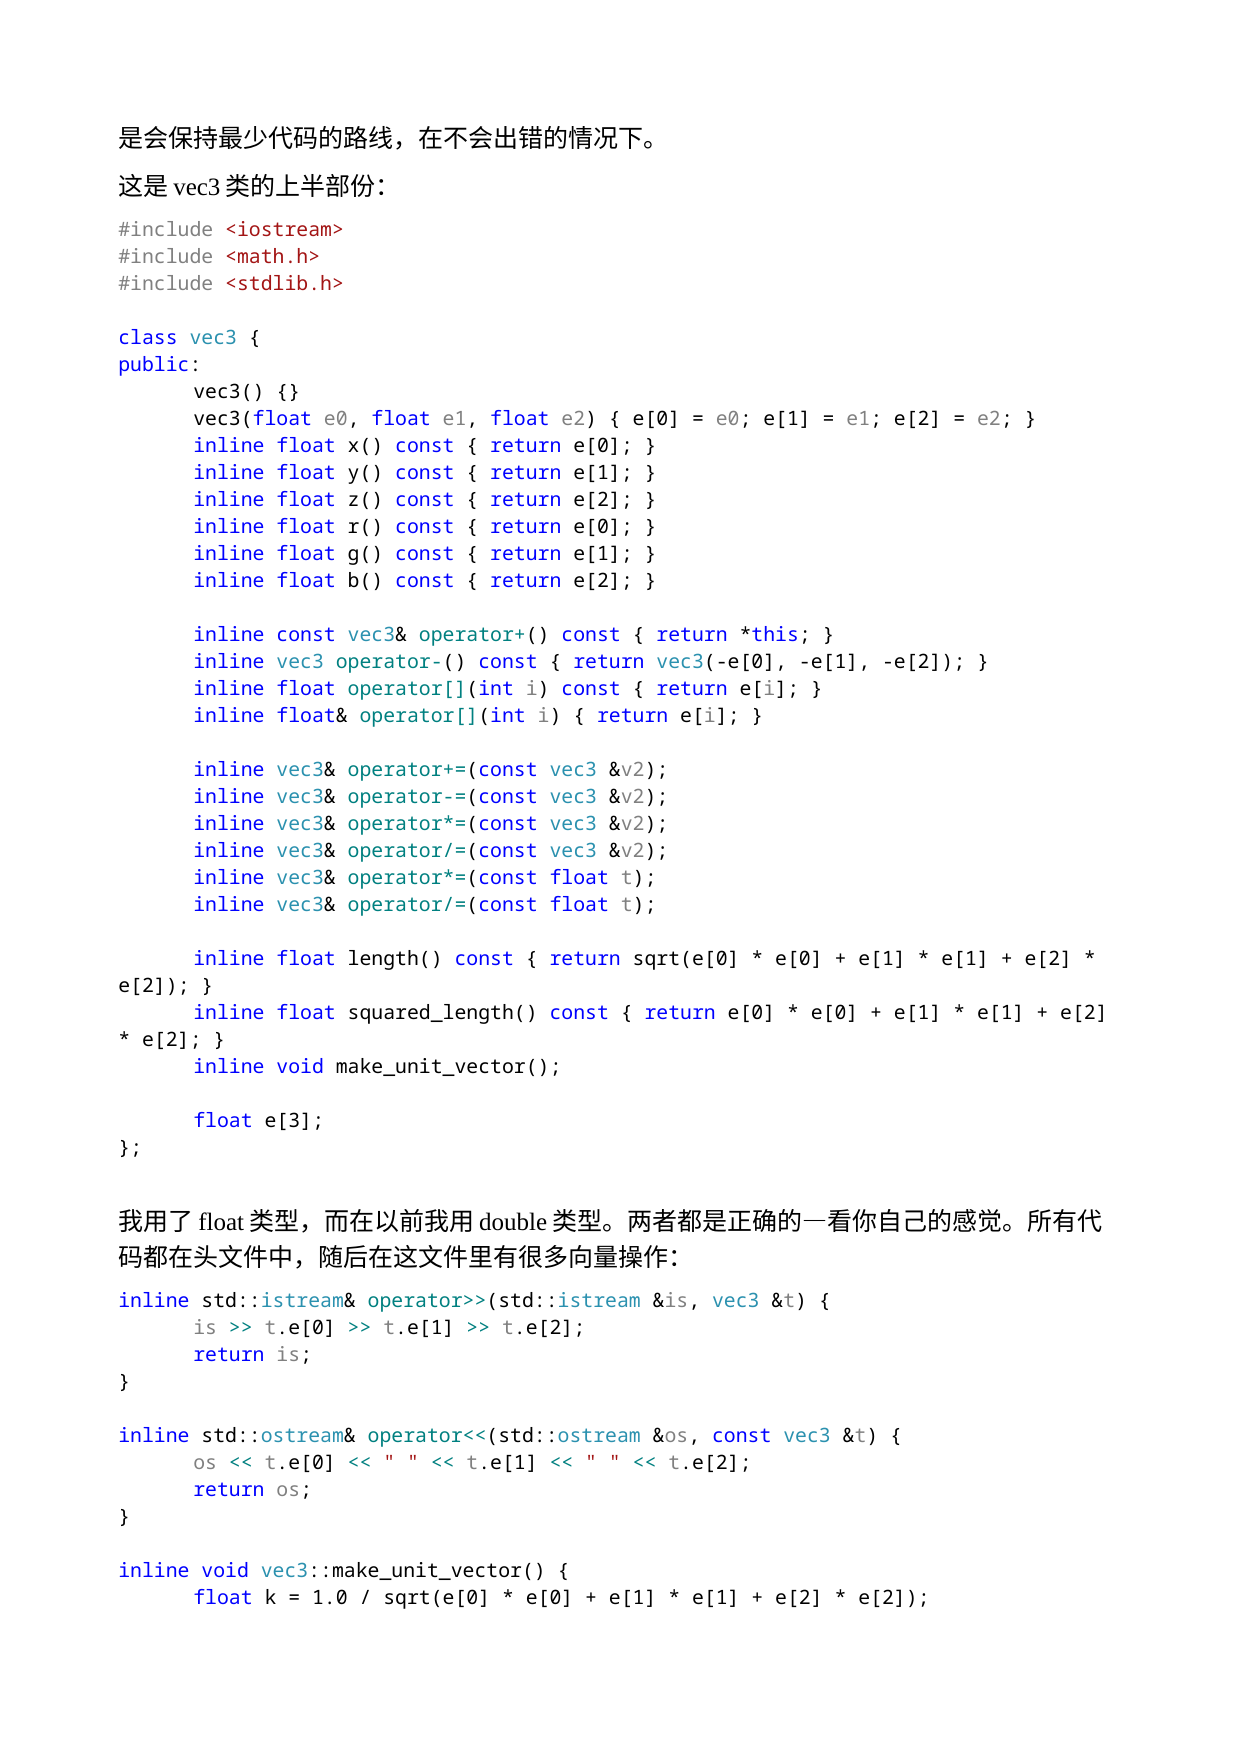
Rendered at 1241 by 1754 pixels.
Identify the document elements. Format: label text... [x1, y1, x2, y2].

text } [118, 1502, 1122, 1529]
text inline vec3& operator/=(const vec3 &v2); [118, 836, 1122, 863]
text inline float y() const { return e[1]; } [118, 458, 1122, 485]
text is >> t.e[0] >> t.e[1] >> t.e[2]; [118, 1313, 1122, 1340]
text return is; [118, 1340, 1122, 1367]
text inline float g() const { return e[1]; } [118, 539, 1122, 566]
text vec3(float e0, float e1, float e2) { e[0] = e0; e[1] = e1; e[2] = e2; } [118, 404, 1122, 431]
text inline float length() const { return sqrt(e[0] * e[0] + e[1] * e[1] + e[2] * e[2]); } [118, 944, 1122, 998]
text inline void vec3::make_unit_vector() { [118, 1556, 1122, 1583]
text os << t.e[0] << " " << t.e[1] << " " << t.e[2]; [118, 1448, 1122, 1475]
text public: [118, 351, 1122, 377]
text inline float r() const { return e[0]; } [118, 512, 1122, 539]
text } [118, 1367, 1122, 1394]
text #include <math.h> [118, 243, 1122, 269]
text inline vec3& operator+=(const vec3 &v2); [118, 755, 1122, 782]
text inline float& operator[](int i) { return e[i]; } [118, 701, 1122, 728]
text float e[3]; [118, 1106, 1122, 1133]
text inline vec3& operator*=(const float t); [118, 863, 1122, 890]
text inline float x() const { return e[0]; } [118, 431, 1122, 458]
text inline float operator[](int i) const { return e[i]; } [118, 674, 1122, 701]
text inline vec3 operator-() const { return vec3(-e[0], -e[1], -e[2]); } [118, 647, 1122, 674]
text inline vec3& operator-=(const vec3 &v2); [118, 782, 1122, 809]
text return os; [118, 1475, 1122, 1502]
text inline vec3& operator/=(const float t); [118, 890, 1122, 917]
text inline float b() const { return e[2]; } [118, 566, 1122, 593]
text vec3() {} [118, 377, 1122, 404]
text inline const vec3& operator+() const { return *this; } [118, 620, 1122, 647]
text 这是vec3类的上半部份： [118, 167, 1122, 203]
text class vec3 { [118, 323, 1122, 351]
text inline std::ostream& operator<<(std::ostream &os, const vec3 &t) { [118, 1421, 1122, 1448]
text #include <stdlib.h> [118, 269, 1122, 297]
text #include <iostream> [118, 216, 1122, 243]
text inline float squared_length() const { return e[0] * e[0] + e[1] * e[1] + e[2] * e[2]; } [118, 998, 1122, 1052]
text float k = 1.0 / sqrt(e[0] * e[0] + e[1] * e[1] + e[2] * e[2]); [118, 1583, 1122, 1610]
text inline float z() const { return e[2]; } [118, 485, 1122, 512]
text inline std::istream& operator>>(std::istream &is, vec3 &t) { [118, 1286, 1122, 1313]
text inline void make_unit_vector(); [118, 1052, 1122, 1079]
text 是会保持最少代码的路线，在不会出错的情况下。 [118, 118, 1122, 154]
text inline vec3& operator*=(const vec3 &v2); [118, 809, 1122, 836]
text }; [118, 1133, 1122, 1160]
text 我用了float类型，而在以前我用double类型。两者都是正确的—看你自己的感觉。所有代码都在头文件中，随后在这文件里有很多向量操作： [118, 1201, 1122, 1274]
